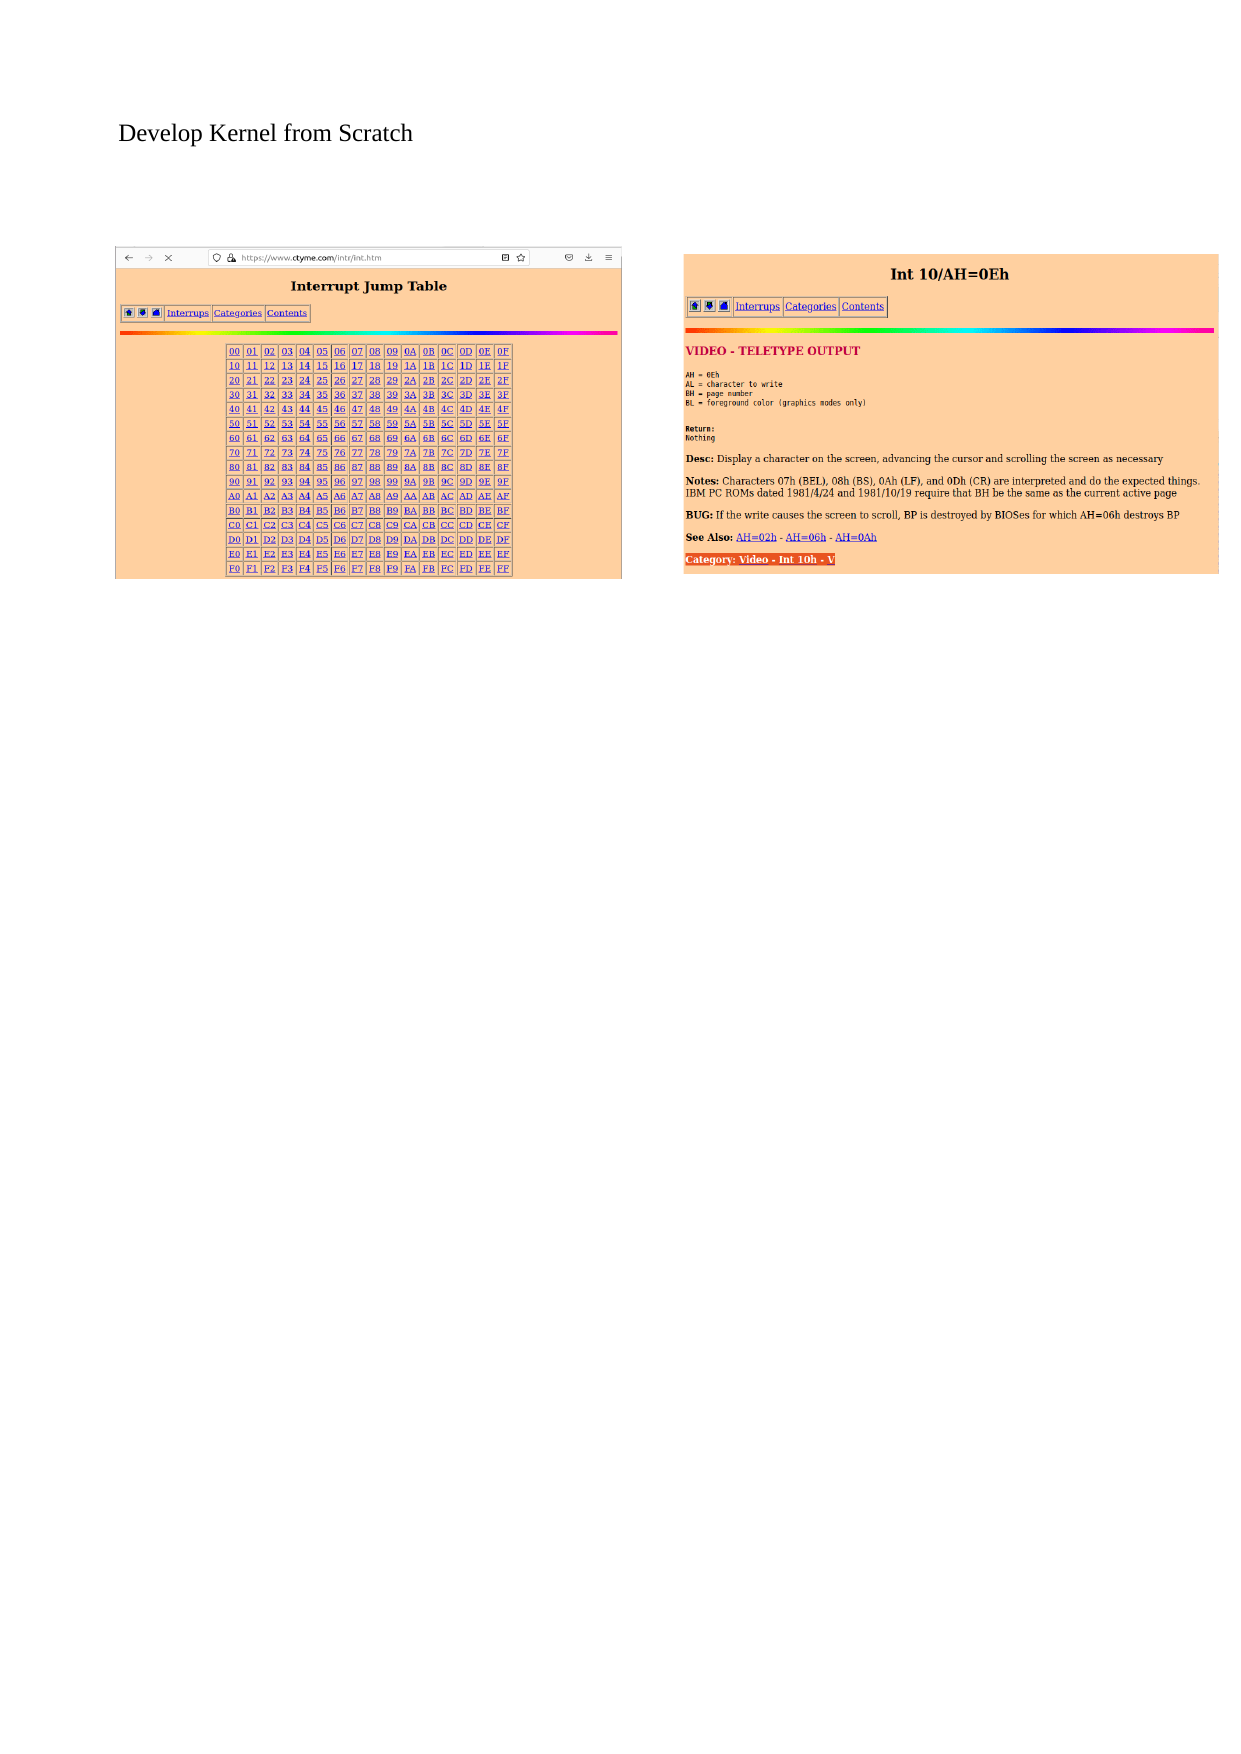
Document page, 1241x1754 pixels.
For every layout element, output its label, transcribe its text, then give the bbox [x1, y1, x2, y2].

picture [115, 246, 622, 579]
text Develop Kernel from Scratch [118, 118, 1122, 147]
picture [683, 254, 1219, 574]
